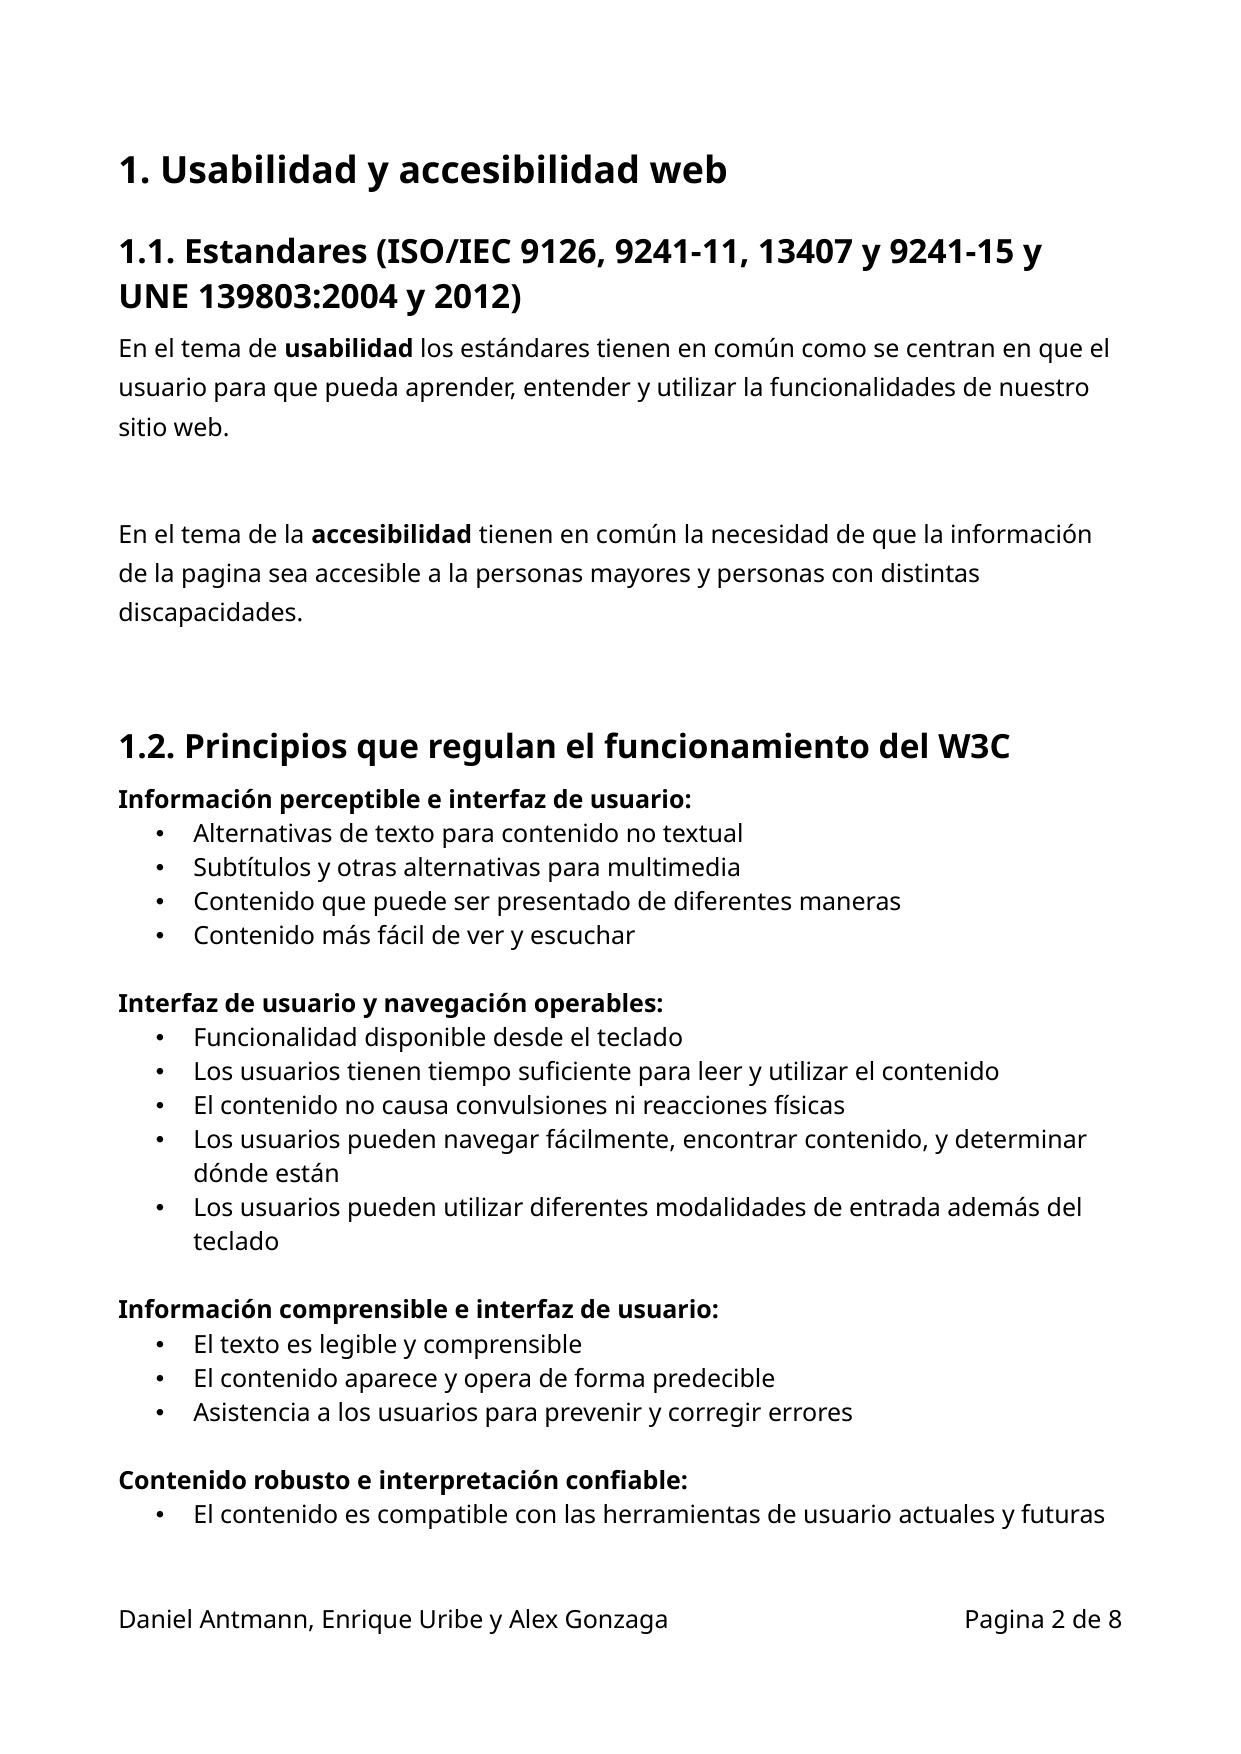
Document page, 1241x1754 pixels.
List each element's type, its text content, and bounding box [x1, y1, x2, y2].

subtitle 1.1. Estandares (ISO/IEC 9126, 9241-11, 13407 y 9241-15 y UNE 139803:2004 y 2012) [118, 227, 1122, 318]
text Información comprensible e interfaz de usuario: [118, 1292, 1122, 1326]
list Funcionalidad disponible desde el teclado [156, 1020, 1122, 1054]
subtitle 1.2. Principios que regulan el funcionamiento del W3C [118, 723, 1122, 769]
list El contenido es compatible con las herramientas de usuario actuales y futuras [156, 1497, 1122, 1531]
list Los usuarios pueden utilizar diferentes modalidades de entrada además del teclado [156, 1190, 1122, 1258]
list Los usuarios tienen tiempo suficiente para leer y utilizar el contenido [156, 1054, 1122, 1088]
subtitle 1. Usabilidad y accesibilidad web [118, 143, 1122, 194]
list El contenido no causa convulsiones ni reacciones físicas [156, 1088, 1122, 1122]
text Contenido robusto e interpretación confiable: [118, 1462, 1122, 1497]
list Contenido más fácil de ver y escuchar [156, 917, 1122, 952]
list El texto es legible y comprensible [156, 1326, 1122, 1360]
list Alternativas de texto para contenido no textual [156, 815, 1122, 849]
text Información perceptible e interfaz de usuario: [118, 781, 1122, 815]
list Asistencia a los usuarios para prevenir y corregir errores [156, 1394, 1122, 1428]
list Los usuarios pueden navegar fácilmente, encontrar contenido, y determinar dónde están [156, 1122, 1122, 1190]
list El contenido aparece y opera de forma predecible [156, 1360, 1122, 1394]
text Interfaz de usuario y navegación operables: [118, 986, 1122, 1020]
list Subtítulos y otras alternativas para multimedia [156, 849, 1122, 883]
list Contenido que puede ser presentado de diferentes maneras [156, 883, 1122, 917]
text En el tema de la accesibilidad tienen en común la necesidad de que la información de la pagina sea accesible a la personas mayores y personas con distintas discapacidades. [118, 517, 1122, 629]
text En el tema de usabilidad los estándares tienen en común como se centran en que el usuario para que pueda aprender, entender y utilizar la funcionalidades de nuestro sitio web. [118, 331, 1122, 443]
